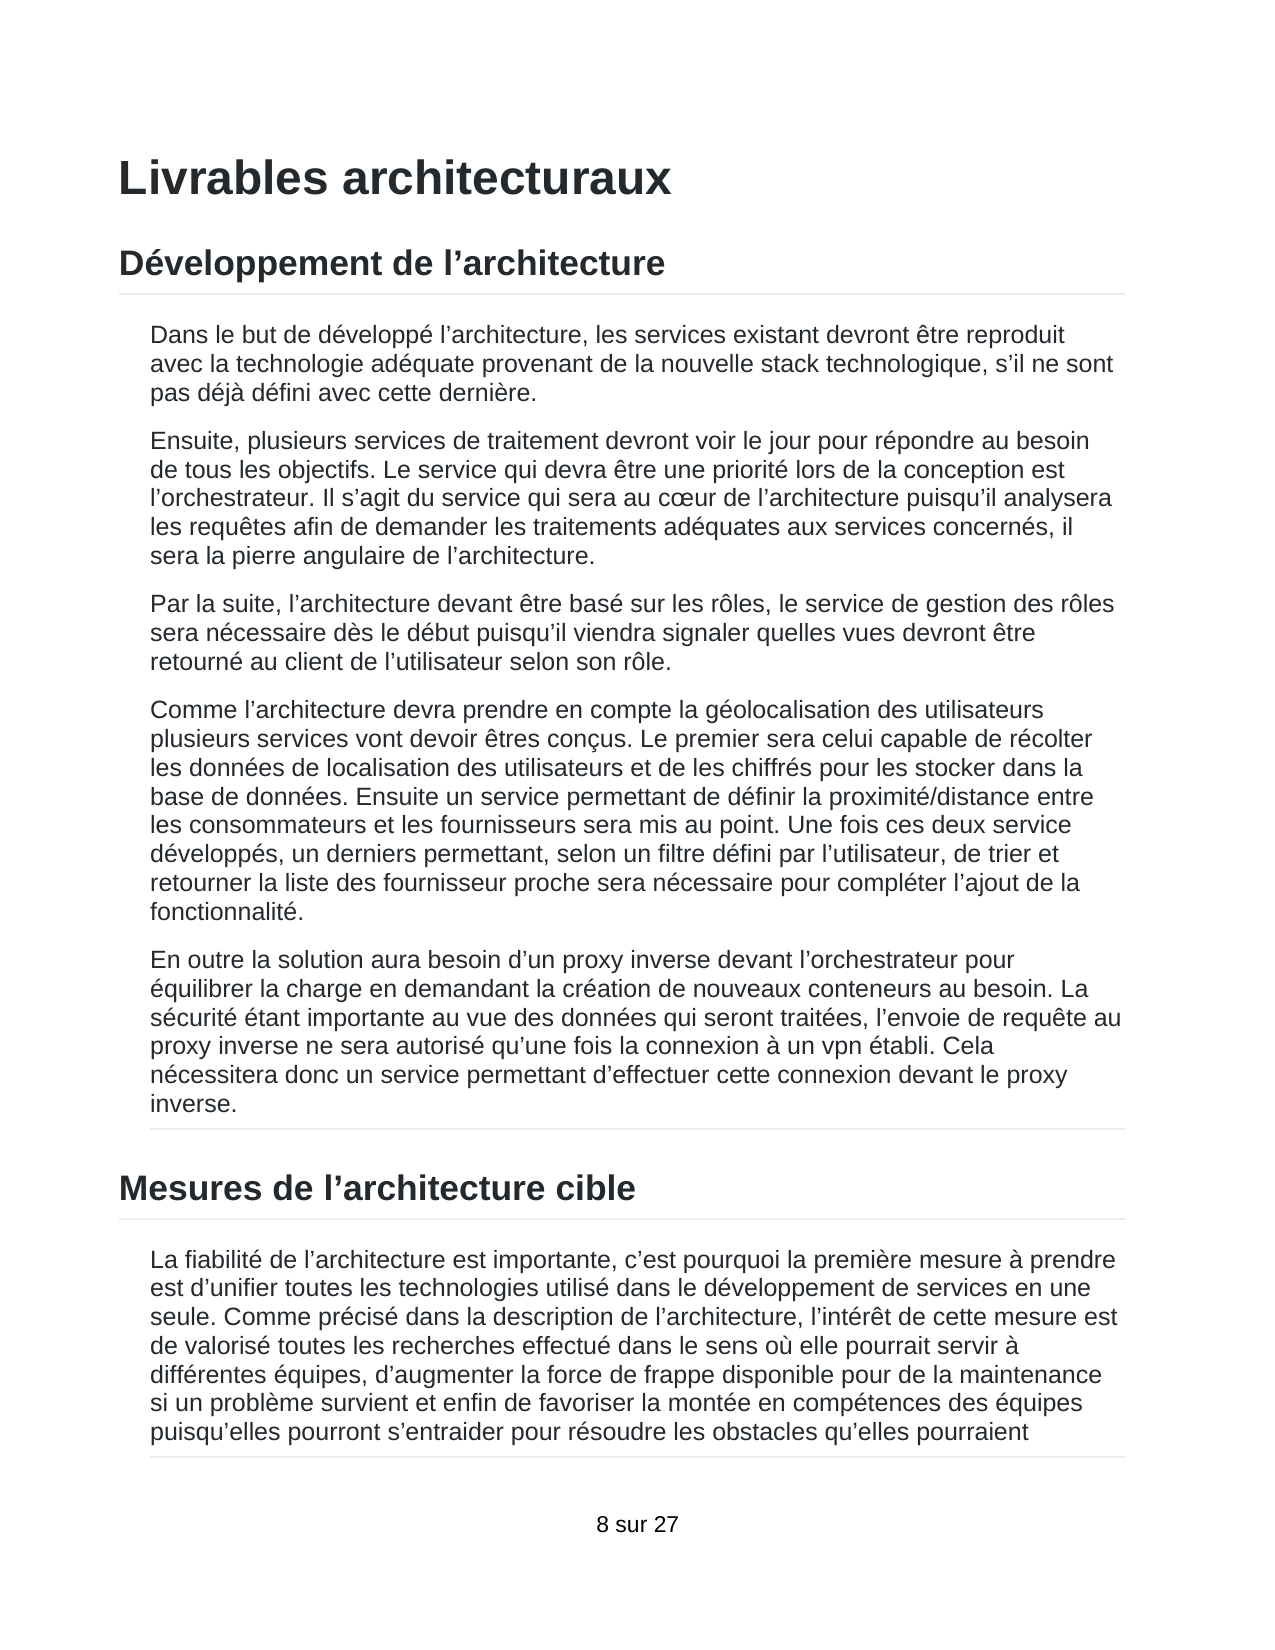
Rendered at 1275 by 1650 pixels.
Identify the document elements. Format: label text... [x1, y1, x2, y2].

text Dans le but de développé l’architecture, les services existant devront être reproduit avec la technologie adéquate provenant de la nouvelle stack technologique, s’il ne sont pas déjà défini avec cette dernière. [150, 320, 1125, 406]
subtitle Développement de l’architecture [119, 242, 1125, 293]
subtitle Livrables architecturaux [119, 150, 1125, 205]
text En outre la solution aura besoin d’un proxy inverse devant l’orchestrateur pour équilibrer la charge en demandant la création de nouveaux conteneurs au besoin. La sécurité étant importante au vue des données qui seront traitées, l’envoie de requête au proxy inverse ne sera autorisé qu’une fois la connexion à un vpn établi. Cela nécessitera donc un service permettant d’effectuer cette connexion devant le proxy inverse. [150, 945, 1125, 1128]
text Ensuite, plusieurs services de traitement devront voir le jour pour répondre au besoin de tous les objectifs. Le service qui devra être une priorité lors de la conception est l’orchestrateur. Il s’agit du service qui sera au cœur de l’architecture puisqu’il analysera les requêtes afin de demander les traitements adéquates aux services concernés, il sera la pierre angulaire de l’architecture. [150, 426, 1125, 570]
subtitle Mesures de l’architecture cible [119, 1167, 1125, 1218]
text La fiabilité de l’architecture est importante, c’est pourquoi la première mesure à prendre est d’unifier toutes les technologies utilisé dans le développement de services en une seule. Comme précisé dans la description de l’architecture, l’intérêt de cette mesure est de valorisé toutes les recherches effectué dans le sens où elle pourrait servir à différentes équipes, d’augmenter la force de frappe disponible pour de la maintenance si un problème survient et enfin de favoriser la montée en compétences des équipes puisqu’elles pourront s’entraider pour résoudre les obstacles qu’elles pourraient [150, 1245, 1125, 1456]
text Par la suite, l’architecture devant être basé sur les rôles, le service de gestion des rôles sera nécessaire dès le début puisqu’il viendra signaler quelles vues devront être retourné au client de l’utilisateur selon son rôle. [150, 589, 1125, 676]
text Comme l’architecture devra prendre en compte la géolocalisation des utilisateurs plusieurs services vont devoir êtres conçus. Le premier sera celui capable de récolter les données de localisation des utilisateurs et de les chiffrés pour les stocker dans la base de données. Ensuite un service permettant de définir la proximité/distance entre les consommateurs et les fournisseurs sera mis au point. Une fois ces deux service développés, un derniers permettant, selon un filtre défini par l’utilisateur, de trier et retourner la liste des fournisseur proche sera nécessaire pour compléter l’ajout de la fonctionnalité. [150, 695, 1125, 925]
